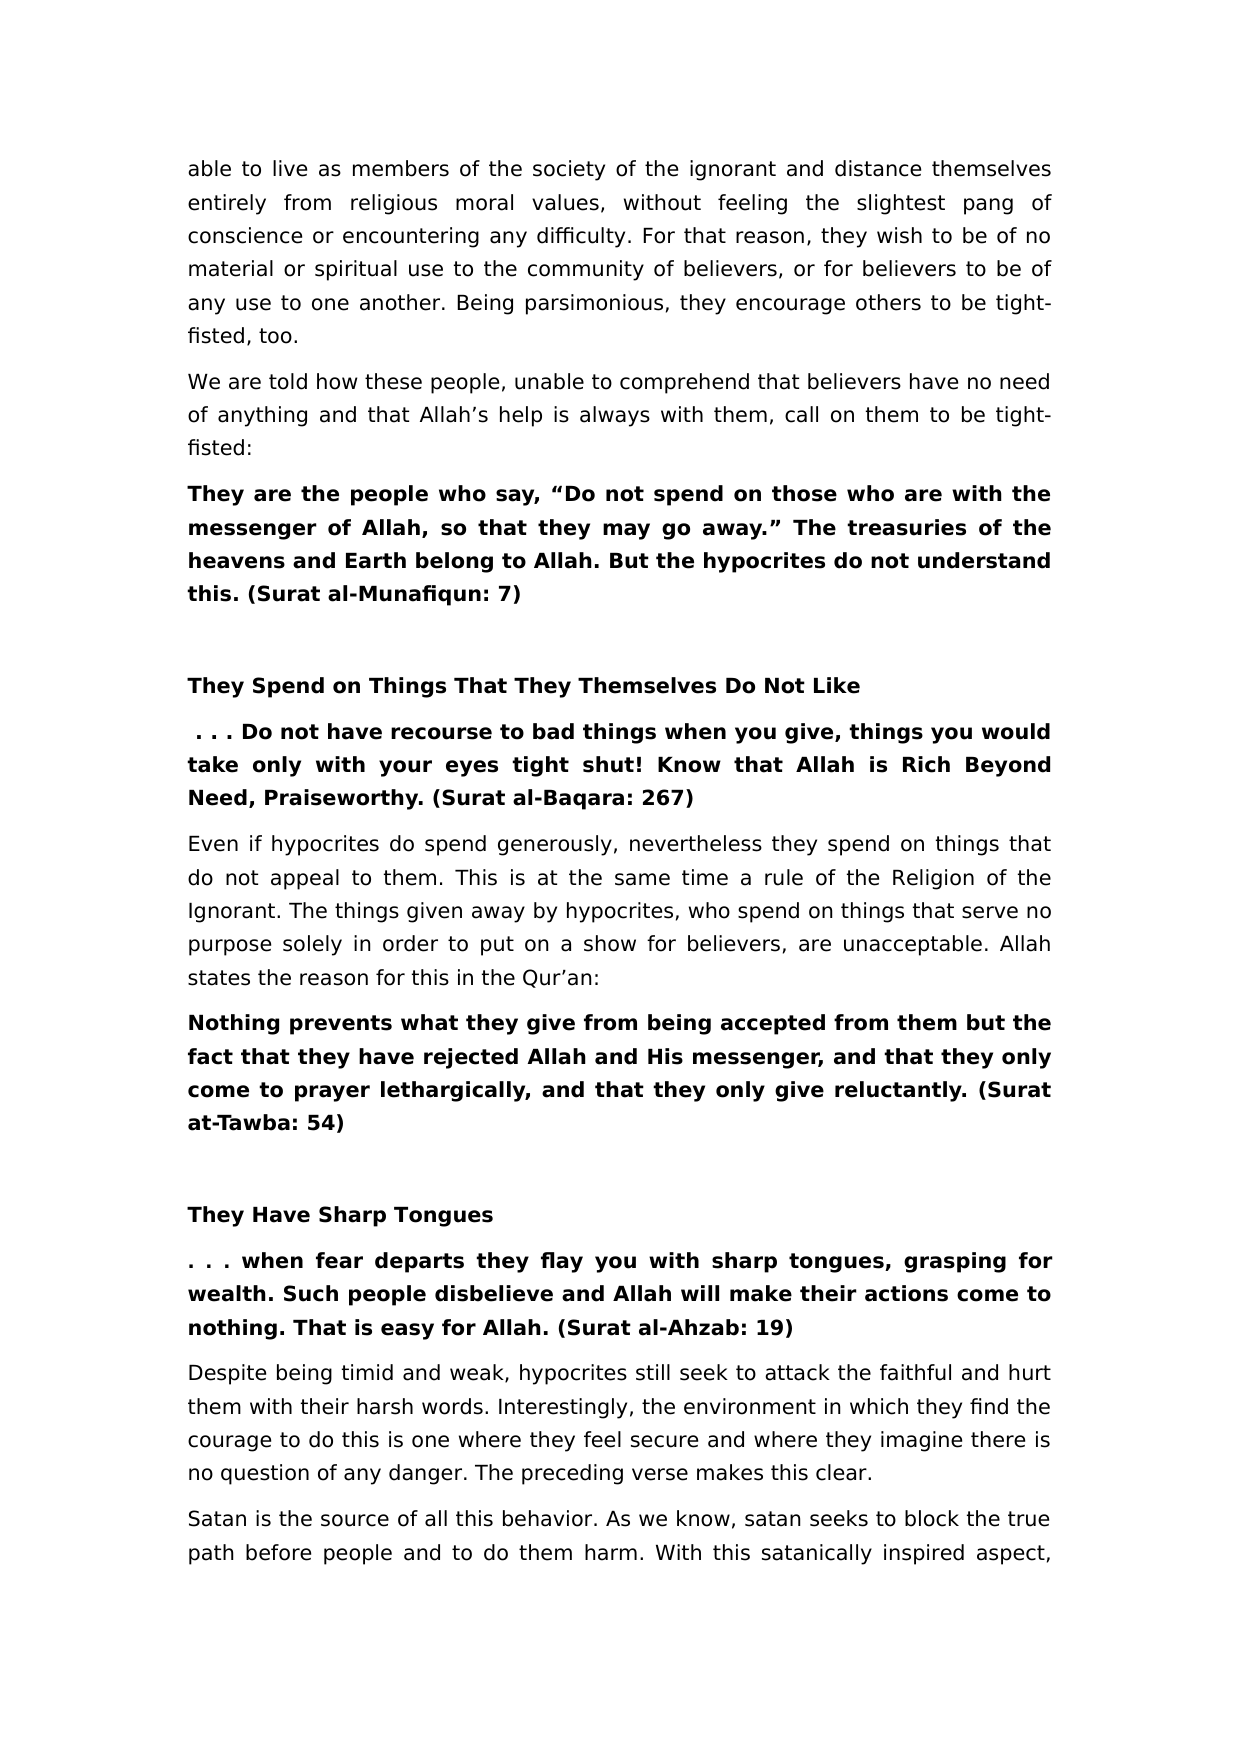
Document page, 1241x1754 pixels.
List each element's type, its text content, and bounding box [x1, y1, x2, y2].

text Nothing prevents what they give from being accepted from them but the fact that they have rejected Allah and His messenger, and that they only come to prayer lethargically, and that they only give reluctantly. (Surat at-Tawba: 54) [187, 1004, 1053, 1137]
text They are the people who say, “Do not spend on those who are with the messenger of Allah, so that they may go away.” The treasuries of the heavens and Earth belong to Allah. But the hypocrites do not understand this. (Surat al-Munafiqun: 7) [187, 475, 1053, 608]
text . . . . . . when fear departs they flay you with sharp tongues, grasping for wealth. Such people disbelieve and Allah will make their actions come to nothing. That is easy for Allah. (Surat al-Ahzab: 19) [187, 1242, 1053, 1342]
text They Spend on Things That They Themselves Do Not Like [187, 667, 1053, 700]
text . . . Do not have recourse to bad things when you give, things you would take only with your eyes tight shut! Know that Allah is Rich Beyond Need, Praiseworthy. (Surat al-Baqara: 267) [187, 712, 1053, 812]
text able to live as members of the society of the ignorant and distance themselves entirely from religious moral values, without feeling the slightest pang of conscience or encountering any difficulty. For that reason, they wish to be of no material or spiritual use to the community of believers, or for believers to be of any use to one another. Being parsimonious, they encourage others to be tight-fisted, too. [187, 150, 1053, 350]
text They Have Sharp Tongues [187, 1196, 1053, 1229]
text We are told how these people, unable to comprehend that believers have no need of anything and that Allah’s help is always with them, call on them to be tight-fisted: [187, 362, 1053, 462]
text Even if hypocrites do spend generously, nevertheless they spend on things that do not appeal to them. This is at the same time a rule of the Religion of the Ignorant. The things given away by hypocrites, who spend on things that serve no purpose solely in order to put on a show for believers, are unacceptable. Allah states the reason for this in the Qur’an: [187, 825, 1053, 992]
text Satan is the source of all this behavior. As we know, satan seeks to block the true path before people and to do them harm. With this satanically inspired aspect, [187, 1500, 1053, 1567]
text Despite being timid and weak, hypocrites still seek to attack the faithful and hurt them with their harsh words. Interestingly, the environment in which they find the courage to do this is one where they feel secure and where they imagine there is no question of any danger. The preceding verse makes this clear. [187, 1354, 1053, 1487]
